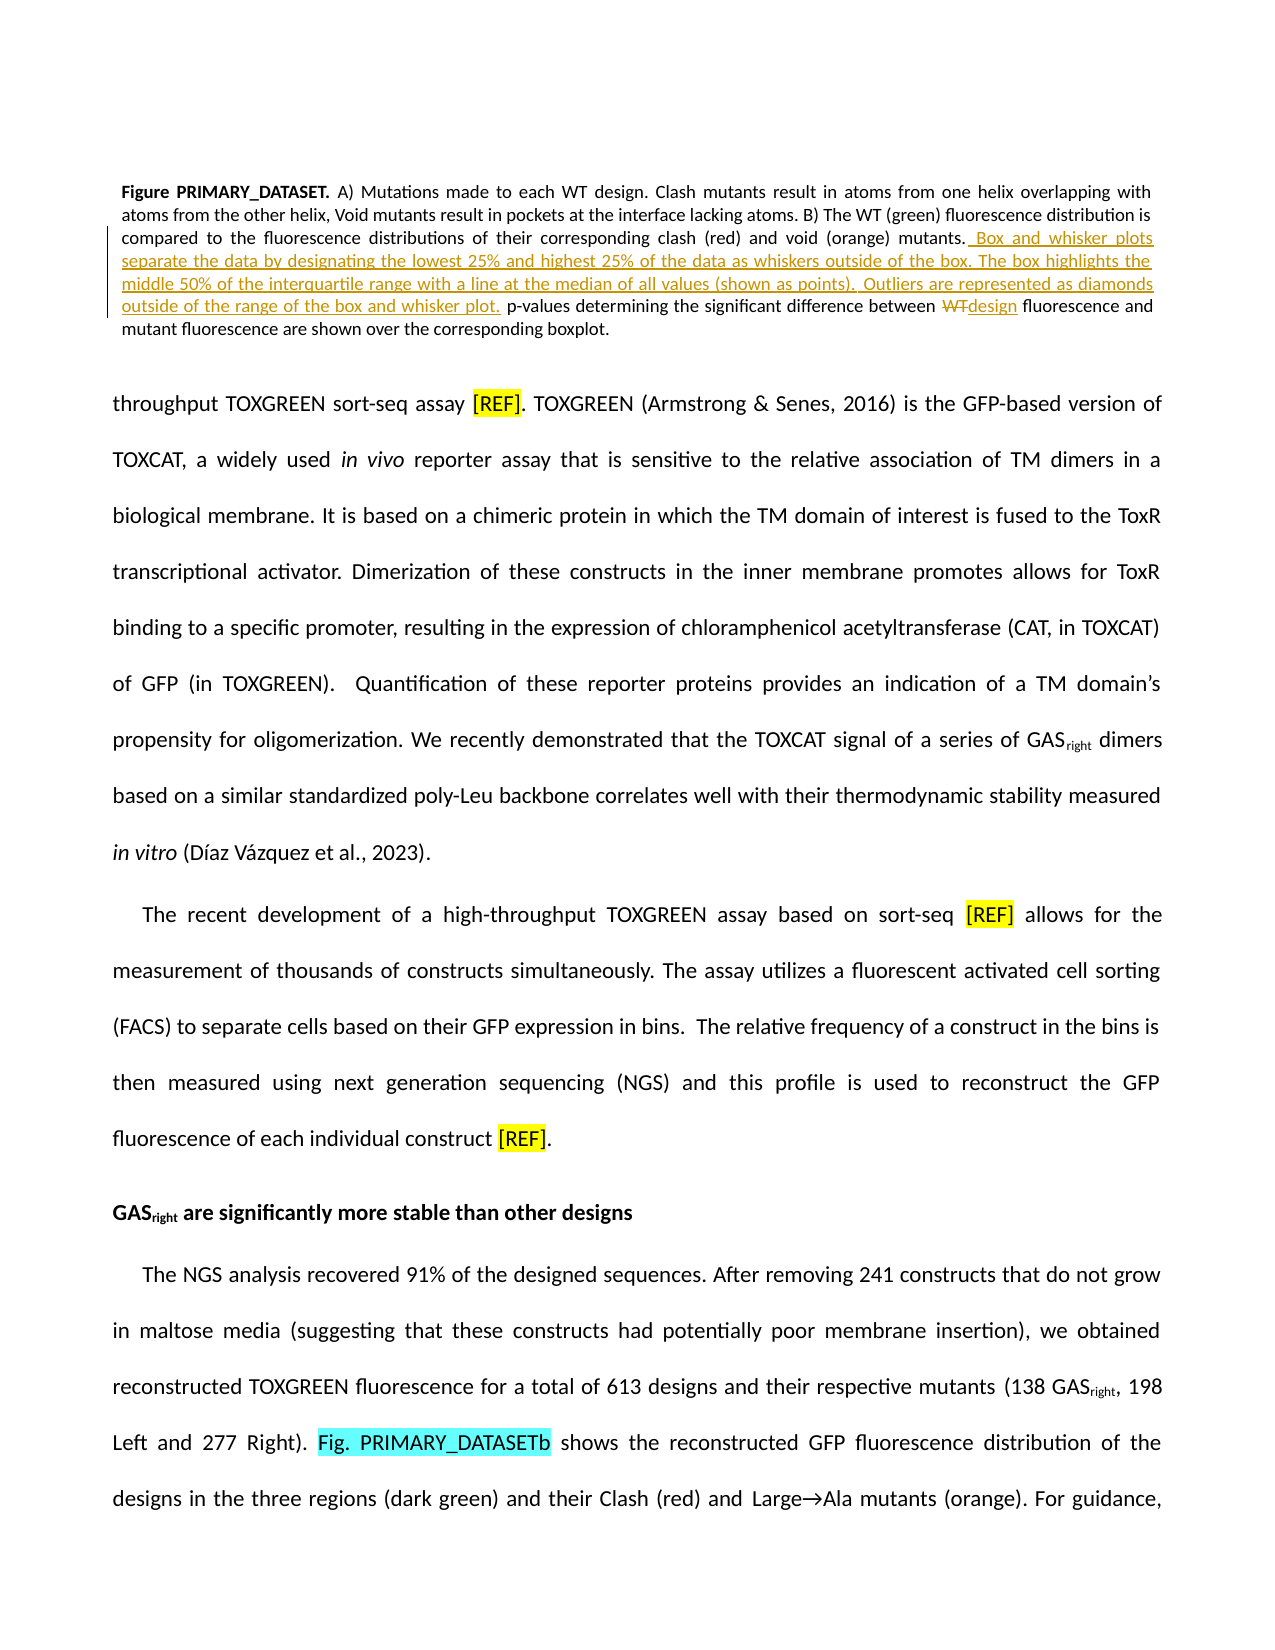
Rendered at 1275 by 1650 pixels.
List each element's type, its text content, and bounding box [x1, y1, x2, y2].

text Figure PRIMARY_DATASET. A) Mutations made to each WT design. Clash mutants result in atoms from one helix overlapping with atoms from the other helix, Void mutants result in pockets at the interface lacking atoms. B) The WT (green) fluorescence distribution is compared to the fluorescence distributions of their corresponding clash (red) and void (orange) mutants. Box and whisker plots separate the data by designating the lowest 25% and highest 25% of the data as whiskers outside of the box. The box highlights the middle 50% of the interquartile range with a line at the median of all values (shown as points). Outliers are represented as diamonds outside of the range of the box and whisker plot. p-values determining the significant difference between design fluorescence and mutant fluorescence are shown over the corresponding boxplot. [121, 180, 1154, 341]
text throughput TOXGREEN sort-seq assay [REF]. TOXGREEN (Armstrong & Senes, 2016) is the GFP-based version of TOXCAT, a widely used in vivo reporter assay that is sensitive to the relative association of TM dimers in a biological membrane. It is based on a chimeric protein in which the TM domain of interest is fused to the ToxR transcriptional activator. Dimerization of these constructs in the inner membrane promotes allows for ToxR binding to a specific promoter, resulting in the expression of chloramphenicol acetyltransferase (CAT, in TOXCAT) of GFP (in TOXGREEN). Quantification of these reporter proteins provides an indication of a TM domain’s propensity for oligomerization. We recently demonstrated that the TOXCAT signal of a series of GASright dimers based on a similar standardized poly-Leu backbone correlates well with their thermodynamic stability measured in vitro (Díaz Vázquez et al., 2023). [112, 349, 1162, 866]
subtitle GASright are significantly more stable than other designs [112, 1198, 1162, 1226]
text The NGS analysis recovered 91% of the designed sequences. After removing 241 constructs that do not grow in maltose media (suggesting that these constructs had potentially poor membrane insertion), we obtained reconstructed TOXGREEN fluorescence for a total of 613 designs and their respective mutants (138 GASright, 198 Left and 277 Right). Fig. PRIMARY_DATASETb shows the reconstructed GFP fluorescence distribution of the designs in the three regions (dark green) and their Clash (red) and Large→Ala mutants (orange). For guidance, [112, 1260, 1162, 1512]
text The recent development of a high-throughput TOXGREEN assay based on sort-seq [REF] allows for the measurement of thousands of constructs simultaneously. The assay utilizes a fluorescent activated cell sorting (FACS) to separate cells based on their GFP expression in bins. The relative frequency of a construct in the bins is then measured using next generation sequencing (NGS) and this profile is used to reconstruct the GFP fluorescence of each individual construct [REF]. [112, 900, 1162, 1152]
